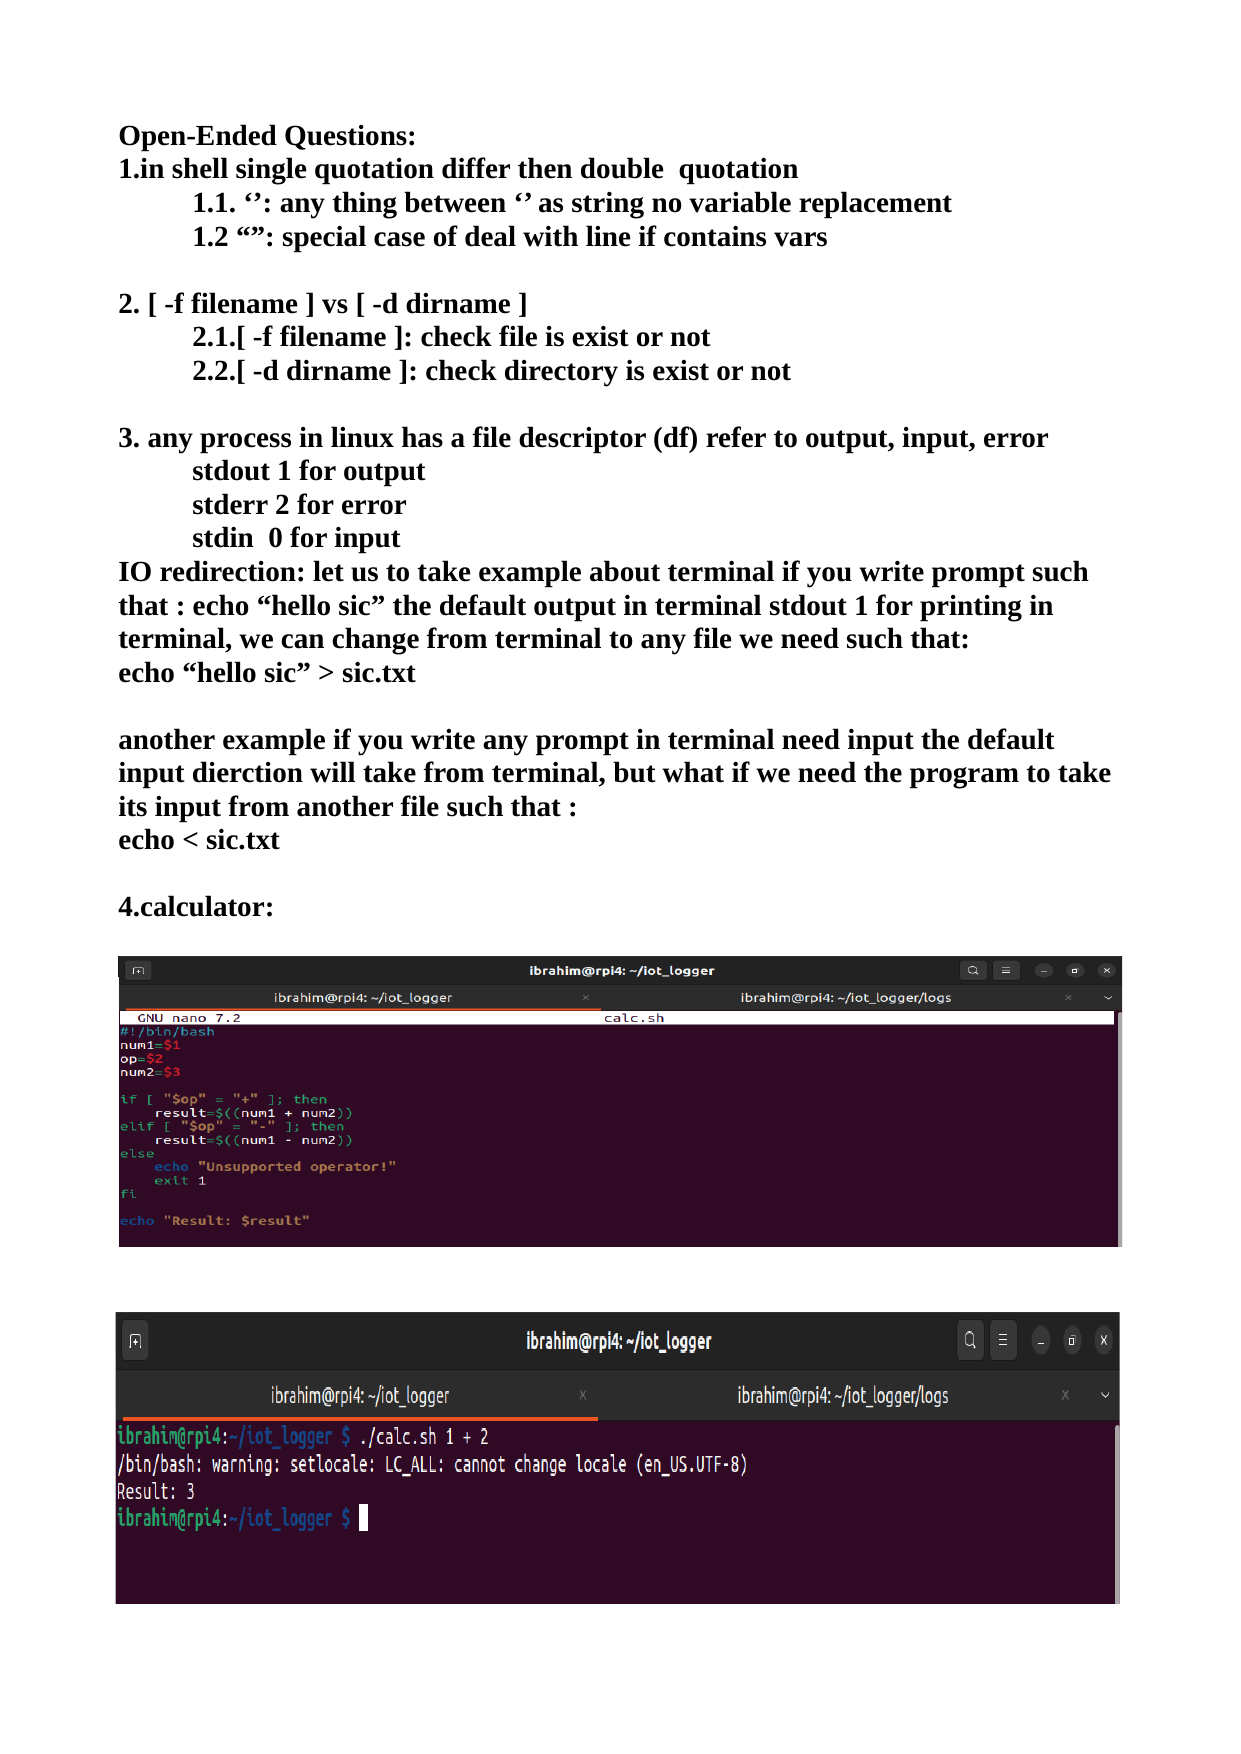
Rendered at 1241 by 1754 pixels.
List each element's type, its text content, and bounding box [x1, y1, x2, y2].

text stdout 1 for output [118, 453, 1122, 487]
text 4.calculator: [118, 889, 1122, 923]
text echo “hello sic” > sic.txt [118, 655, 1122, 688]
text stderr 2 for error [118, 487, 1122, 521]
text 2. [ -f filename ] vs [ -d dirname ] [118, 286, 1122, 319]
text stdin 0 for input [118, 521, 1122, 554]
text another example if you write any prompt in terminal need input the default input dierction will take from terminal, but what if we need the program to take its input from another file such that : [118, 722, 1122, 822]
text 3. any process in linux has a file descriptor (df) refer to output, input, error [118, 420, 1122, 453]
text 2.1.[ -f filename ]: check file is exist or not [118, 319, 1122, 353]
text IO redirection: let us to take example about terminal if you write prompt such that : echo “hello sic” the default output in terminal stdout 1 for printing in terminal, we can change from terminal to any file we need such that: [118, 554, 1122, 655]
text 1.2 “”: special case of deal with line if contains vars [118, 219, 1122, 252]
text 2.2.[ -d dirname ]: check directory is exist or not [118, 353, 1122, 386]
text 1.1. ‘’: any thing between ‘’ as string no variable replacement [118, 185, 1122, 219]
picture [115, 1312, 1120, 1604]
text echo < sic.txt [118, 822, 1122, 856]
picture [118, 956, 1123, 1247]
text Open-Ended Questions: [118, 118, 1122, 152]
text 1.in shell single quotation differ then double quotation [118, 152, 1122, 185]
